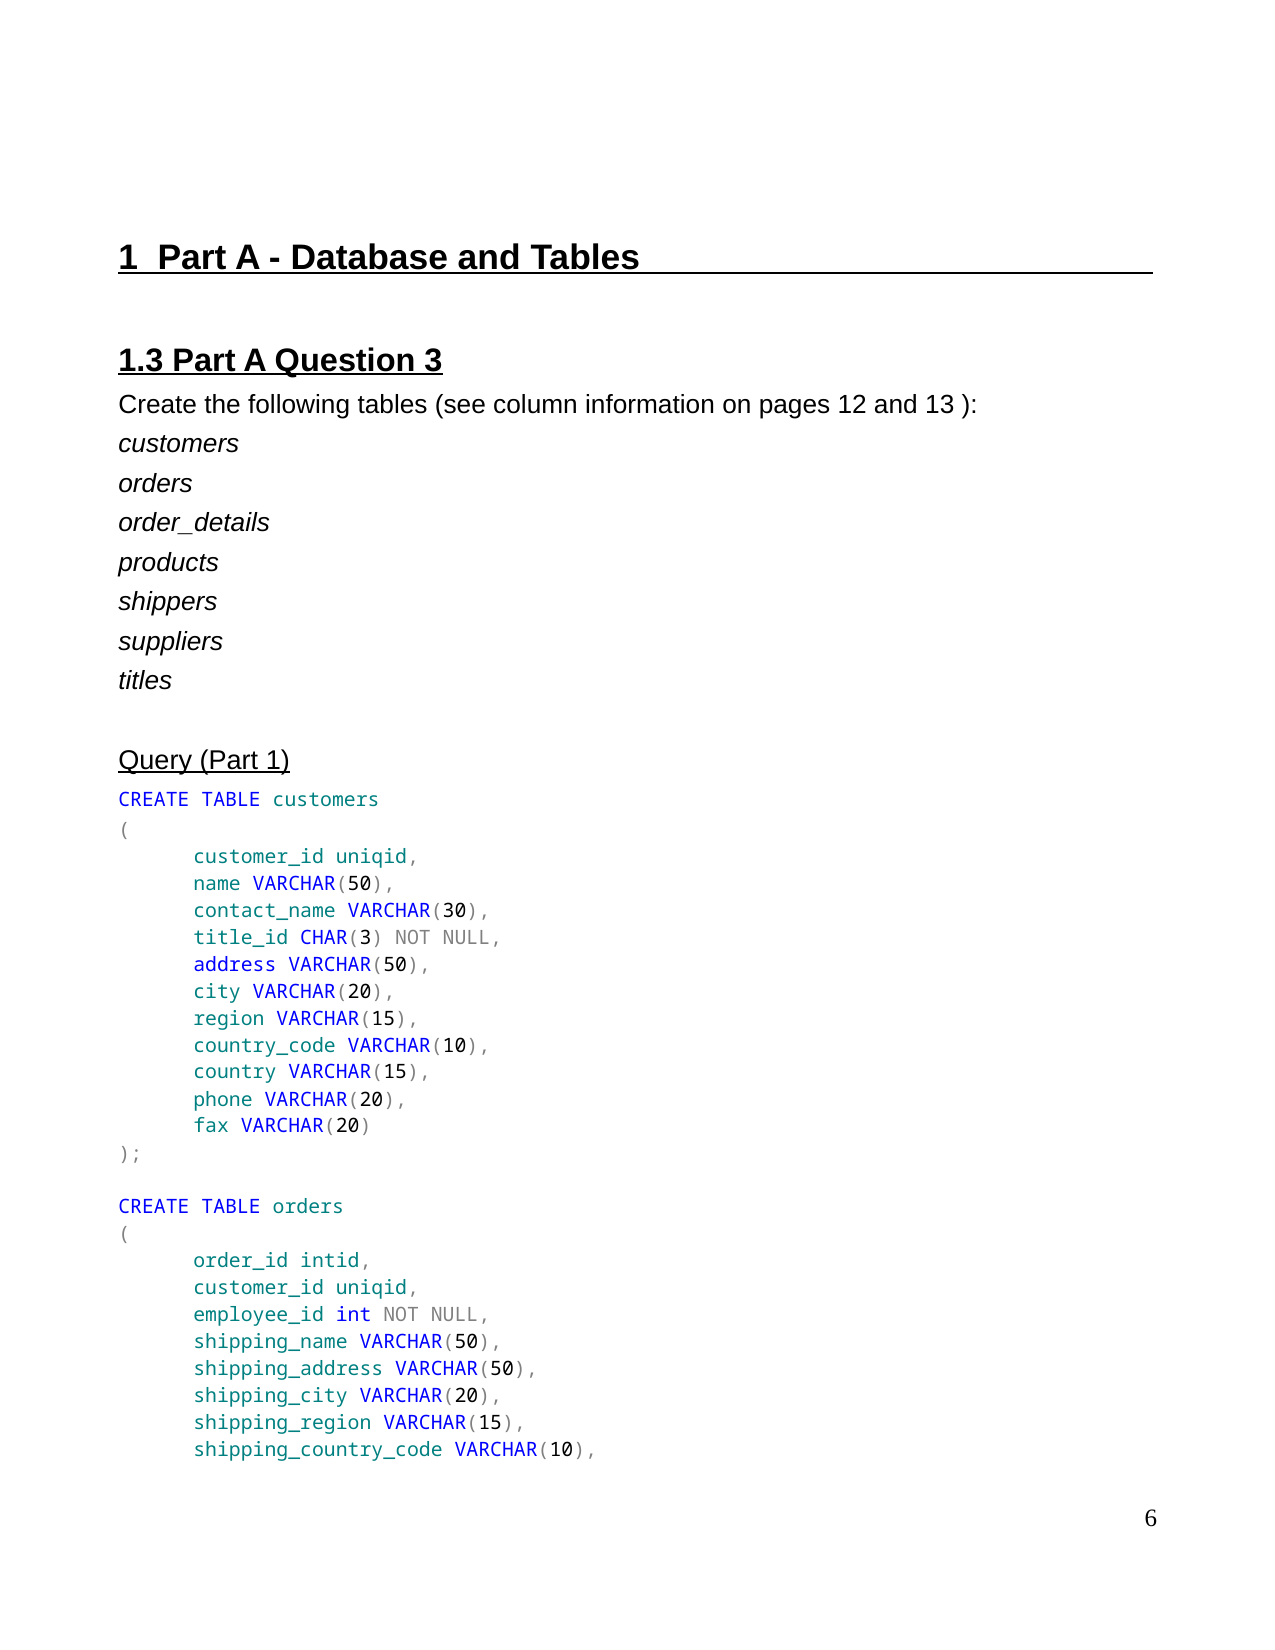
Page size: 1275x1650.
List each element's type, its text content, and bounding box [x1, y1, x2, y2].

text ( [118, 1220, 1157, 1247]
text city VARCHAR(20), [118, 977, 1157, 1004]
text suppliers [118, 626, 1157, 656]
text shipping_name VARCHAR(50), [118, 1328, 1157, 1354]
text fax VARCHAR(20) [118, 1112, 1157, 1139]
text titles [118, 665, 1157, 695]
text products [118, 547, 1157, 577]
text title_id CHAR(3) NOT NULL, [118, 923, 1157, 950]
text CREATE TABLE orders [118, 1193, 1157, 1220]
text customer_id uniqid, [118, 842, 1157, 869]
text region VARCHAR(15), [118, 1004, 1157, 1031]
text ( [118, 815, 1157, 842]
text phone VARCHAR(20), [118, 1085, 1157, 1112]
text ); [118, 1139, 1157, 1166]
text customer_id uniqid, [118, 1274, 1157, 1301]
text shipping_country_code VARCHAR(10), [118, 1436, 1157, 1462]
text order_details [118, 507, 1157, 537]
text 1.3 Part A Question 3 [118, 341, 1157, 378]
text employee_id int NOT NULL, [118, 1301, 1157, 1328]
text shippers [118, 586, 1157, 616]
text name VARCHAR(50), [118, 869, 1157, 896]
text CREATE TABLE customers [118, 785, 1157, 812]
text shipping_city VARCHAR(20), [118, 1382, 1157, 1408]
text Query (Part 1) [118, 744, 1157, 775]
text shipping_address VARCHAR(50), [118, 1354, 1157, 1382]
text order_id intid, [118, 1247, 1157, 1274]
text shipping_region VARCHAR(15), [118, 1408, 1157, 1436]
text 1 Part A - Database and Tables [118, 237, 1157, 277]
text country VARCHAR(15), [118, 1058, 1157, 1085]
text orders [118, 468, 1157, 498]
text customers [118, 428, 1157, 458]
text Create the following tables (see column information on pages 12 and 13 ): [118, 389, 1157, 419]
text contact_name VARCHAR(30), [118, 896, 1157, 923]
text address VARCHAR(50), [118, 950, 1157, 977]
text country_code VARCHAR(10), [118, 1031, 1157, 1058]
